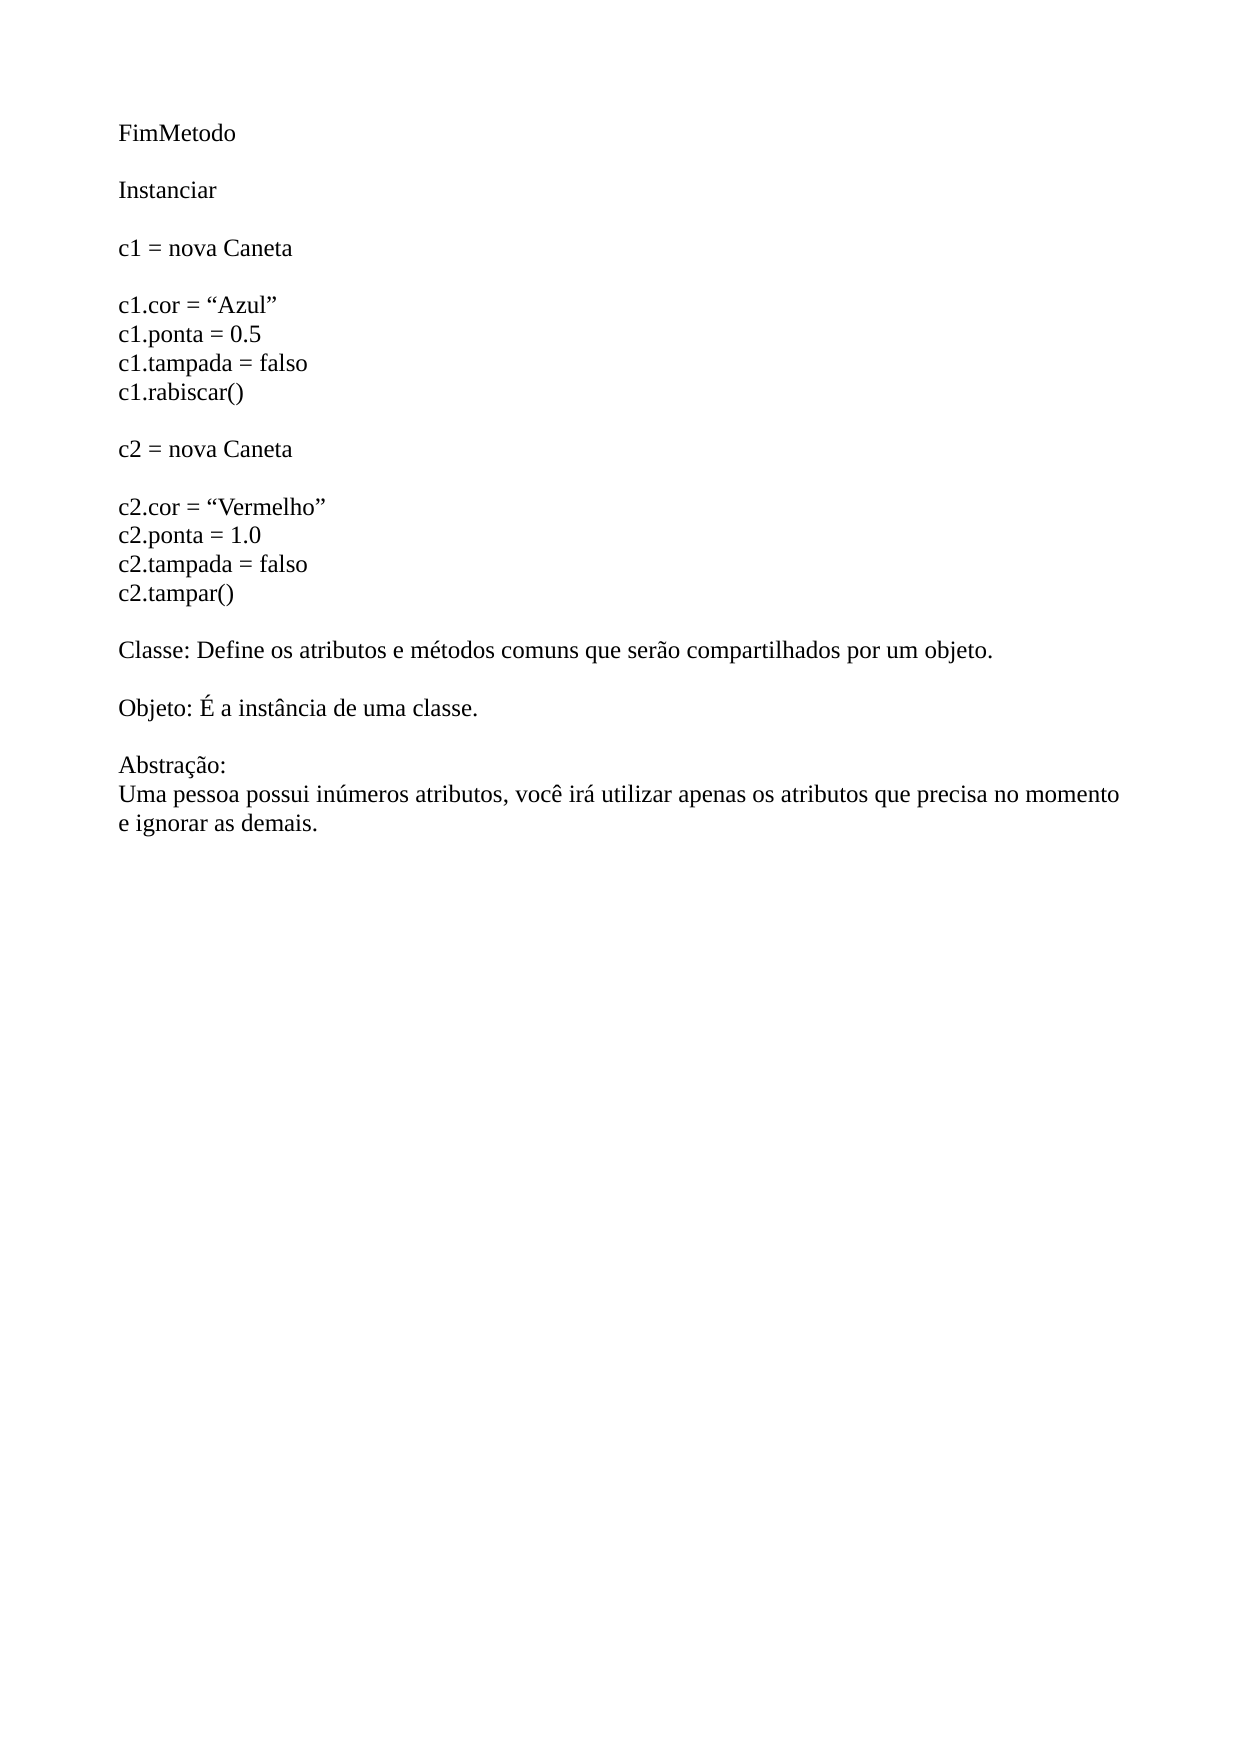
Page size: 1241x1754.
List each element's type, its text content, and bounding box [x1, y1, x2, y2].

text c1.rabiscar() [118, 377, 1122, 406]
text c2 = nova Caneta [118, 434, 1122, 463]
text Abstração: [118, 751, 1122, 779]
text Uma pessoa possui inúmeros atributos, você irá utilizar apenas os atributos que precisa no momento e ignorar as demais. [118, 779, 1122, 837]
text FimMetodo [118, 118, 1122, 147]
text Instanciar [118, 176, 1122, 204]
text c2.cor = “Vermelho” [118, 492, 1122, 521]
text c2.ponta = 1.0 [118, 521, 1122, 549]
text c1.cor = “Azul” [118, 291, 1122, 319]
text Objeto: É a instância de uma classe. [118, 693, 1122, 722]
text c2.tampar() [118, 578, 1122, 607]
text c1 = nova Caneta [118, 233, 1122, 262]
text c1.tampada = falso [118, 348, 1122, 377]
text c2.tampada = falso [118, 549, 1122, 578]
text c1.ponta = 0.5 [118, 319, 1122, 348]
text Classe: Define os atributos e métodos comuns que serão compartilhados por um objeto. [118, 636, 1122, 664]
